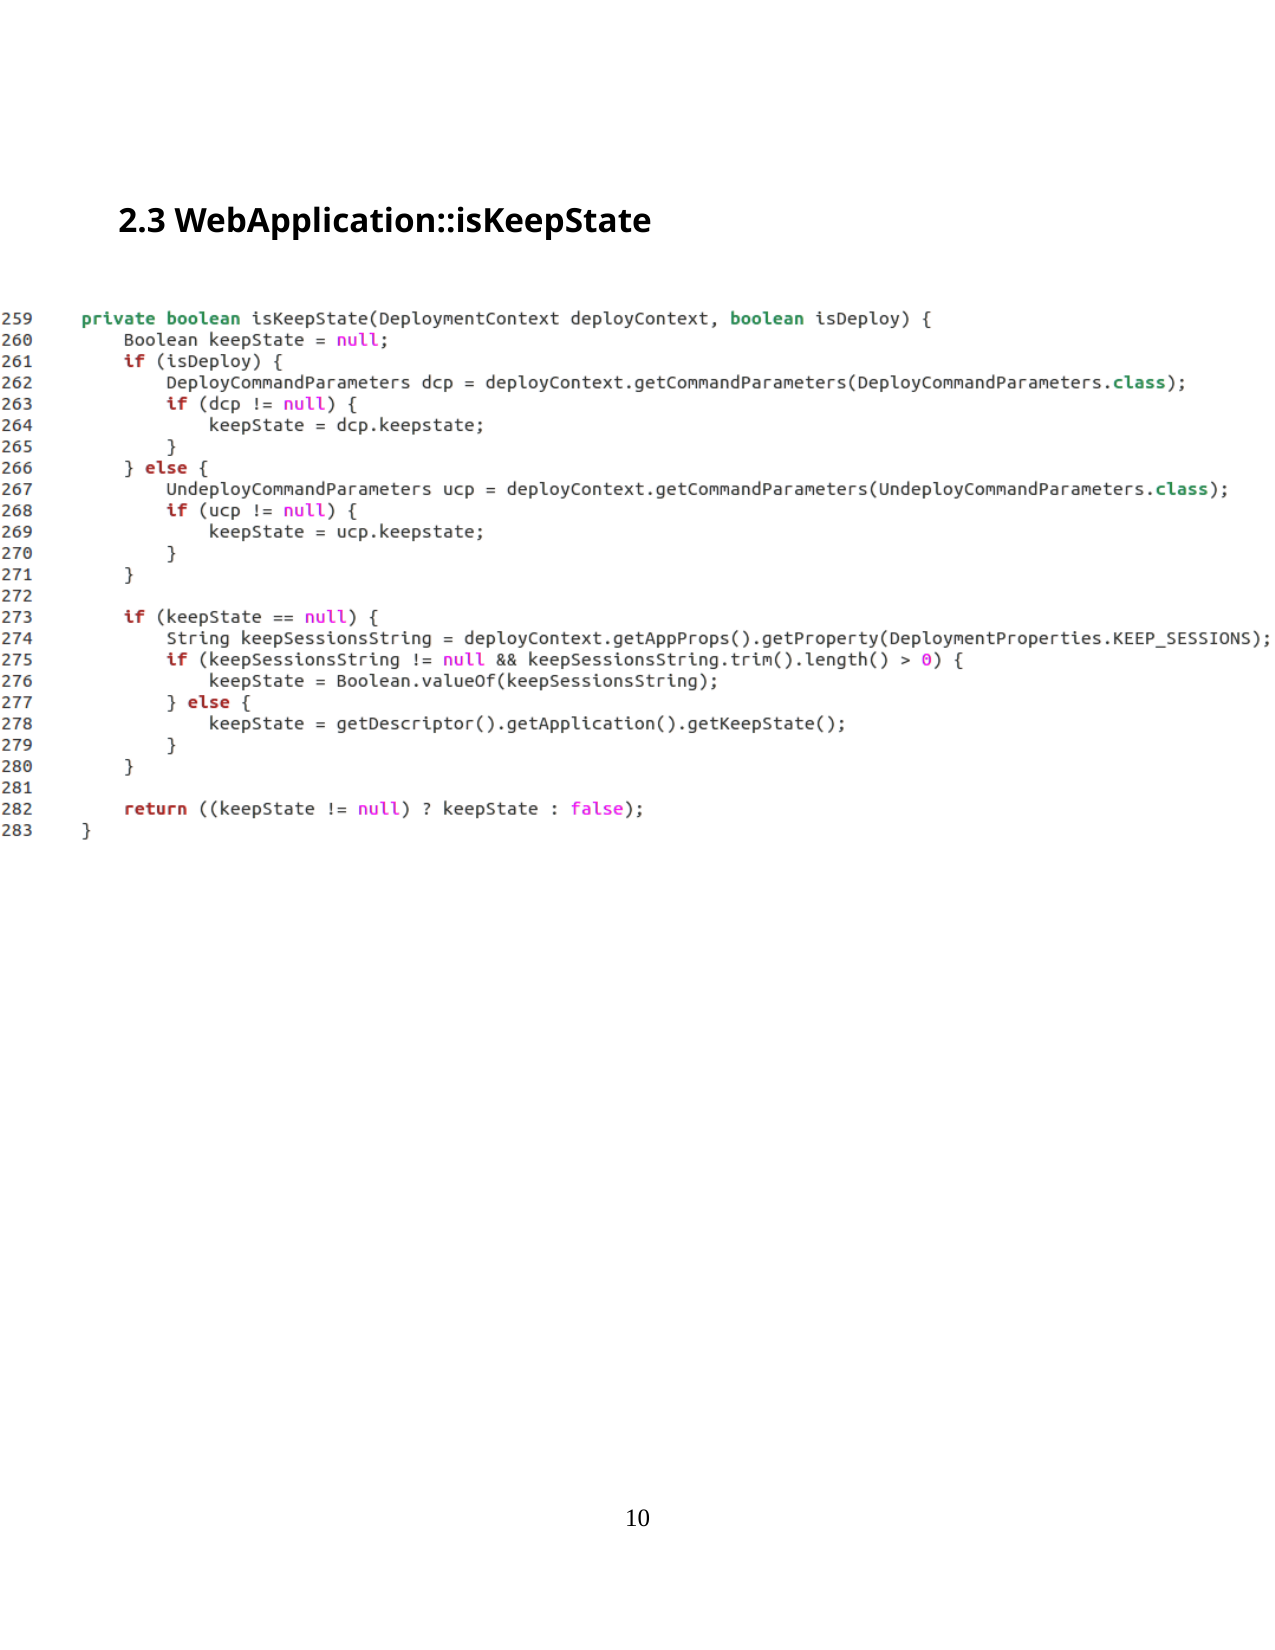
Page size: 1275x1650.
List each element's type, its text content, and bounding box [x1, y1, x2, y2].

subtitle 2.3 WebApplication::isKeepState [118, 197, 1157, 242]
picture [0, 308, 1275, 842]
